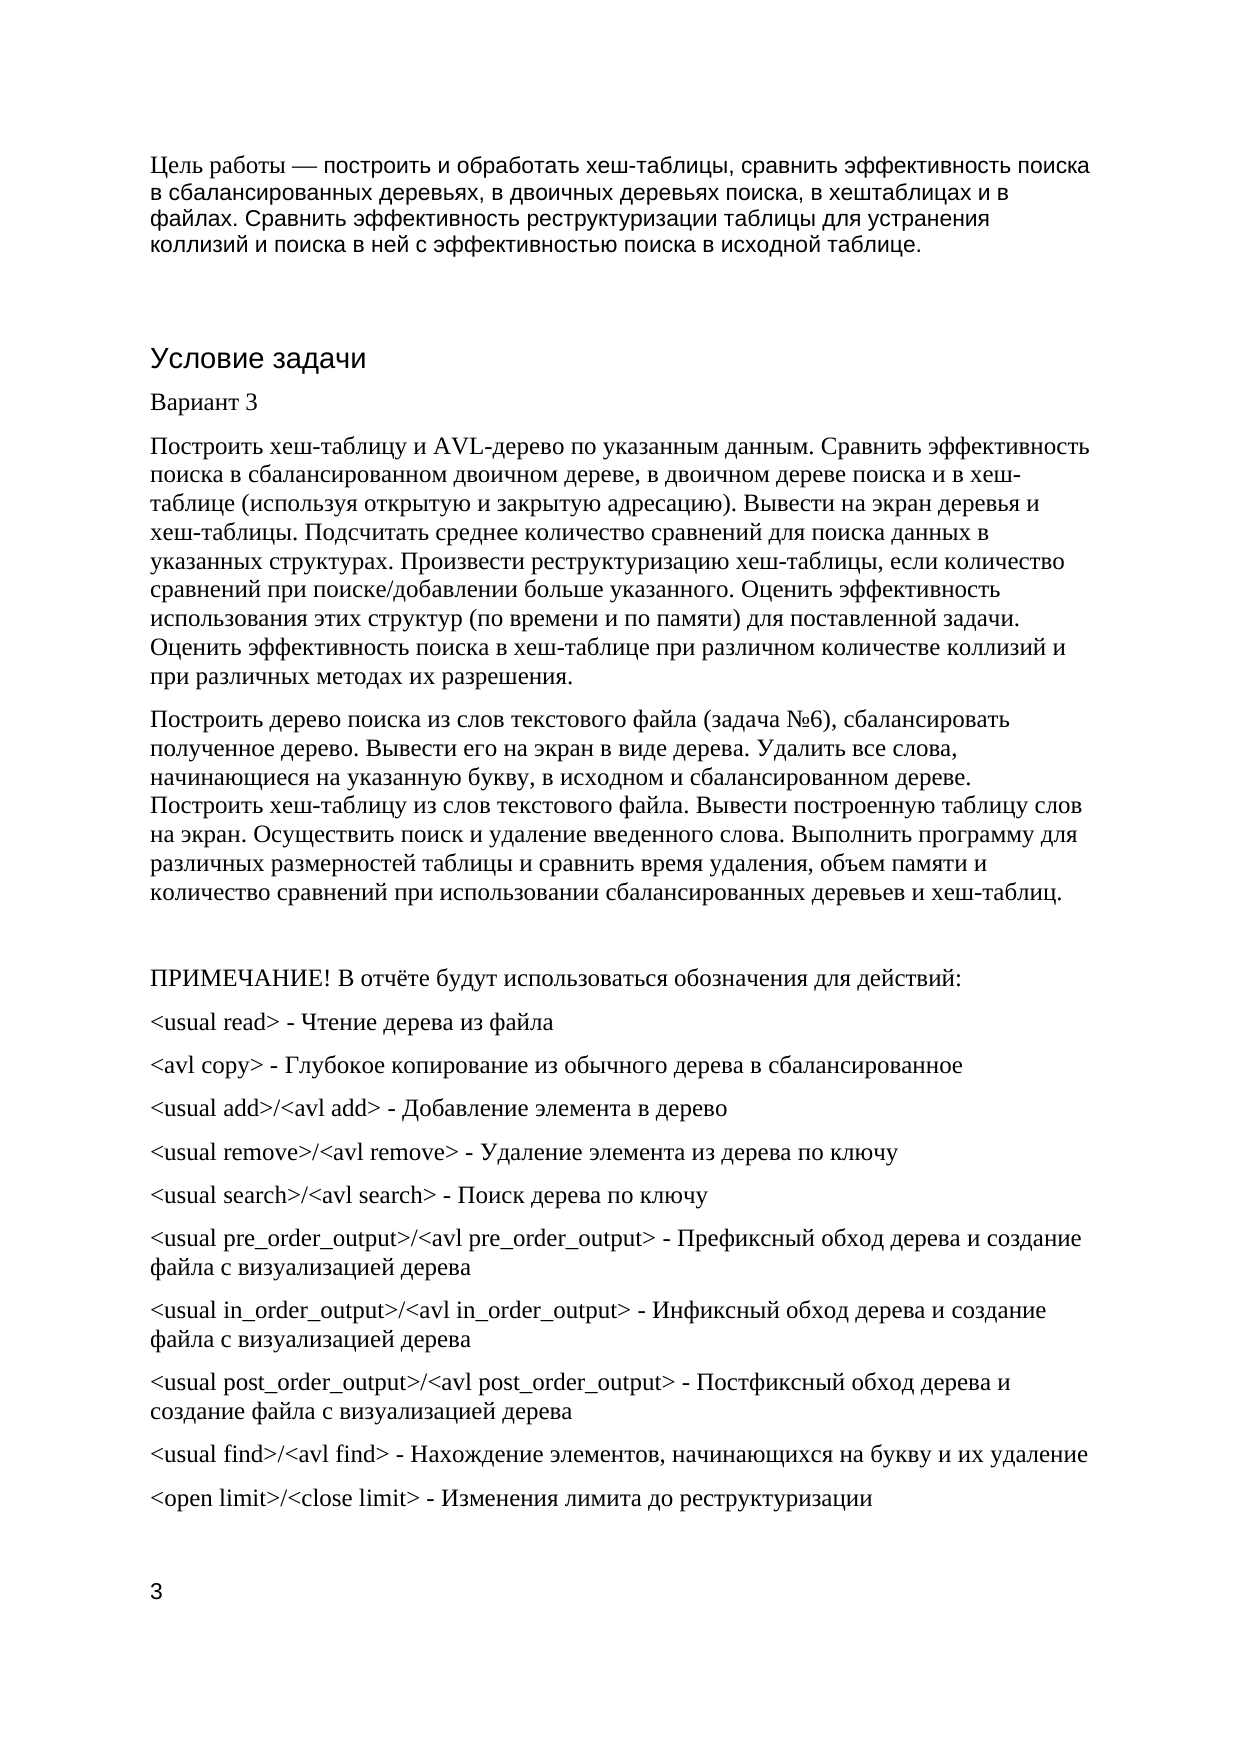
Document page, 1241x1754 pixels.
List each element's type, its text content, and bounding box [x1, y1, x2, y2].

text Цель работы — построить и обработать хеш-таблицы, сравнить эффективность поиска в сбалансированных деревьях, в двоичных деревьях поиска, в хештаблицах и в файлах. Сравнить эффективность реструктуризации таблицы для устранения коллизий и поиска в ней с эффективностью поиска в исходной таблице. [150, 150, 1090, 258]
text <usual pre_order_output>/<avl pre_order_output> - Префиксный обход дерева и создание файла с визуализацией дерева [150, 1223, 1090, 1281]
text <usual search>/<avl search> - Поиск дерева по ключу [150, 1180, 1090, 1209]
text <avl copy> - Глубокое копирование из обычного дерева в сбалансированное [150, 1050, 1090, 1079]
text <usual find>/<avl find> - Нахождение элементов, начинающихся на букву и их удаление [150, 1439, 1090, 1468]
text <open limit>/<close limit> - Изменения лимита до реструктуризации [150, 1483, 1090, 1512]
text <usual in_order_output>/<avl in_order_output> - Инфиксный обход дерева и создание файла с визуализацией дерева [150, 1295, 1090, 1353]
text <usual read> - Чтение дерева из файла [150, 1007, 1090, 1035]
text Построить хеш-таблицу и AVL-дерево по указанным данным. Сравнить эффективность поиска в сбалансированном двоичном дереве, в двоичном дереве поиска и в хеш-таблице (используя открытую и закрытую адресацию). Вывести на экран деревья и хеш-таблицы. Подсчитать среднее количество сравнений для поиска данных в указанных структурах. Произвести реструктуризацию хеш-таблицы, если количество сравнений при поиске/добавлении больше указанного. Оценить эффективность использования этих структур (по времени и по памяти) для поставленной задачи. Оценить эффективность поиска в хеш-таблице при различном количестве коллизий и при различных методах их разрешения. [150, 431, 1090, 689]
text <usual post_order_output>/<avl post_order_output> - Постфиксный обход дерева и создание файла с визуализацией дерева [150, 1367, 1090, 1425]
text Вариант 3 [150, 387, 1090, 416]
text <usual remove>/<avl remove> - Удаление элемента из дерева по ключу [150, 1137, 1090, 1165]
subtitle Условие задачи [150, 341, 1090, 375]
text <usual add>/<avl add> - Добавление элемента в дерево [150, 1093, 1090, 1122]
text Построить дерево поиска из слов текстового файла (задача №6), сбалансировать полученное дерево. Вывести его на экран в виде дерева. Удалить все слова, начинающиеся на указанную букву, в исходном и сбалансированном дереве. Построить хеш-таблицу из слов текстового файла. Вывести построенную таблицу слов на экран. Осуществить поиск и удаление введенного слова. Выполнить программу для различных размерностей таблицы и сравнить время удаления, объем памяти и количество сравнений при использовании сбалансированных деревьев и хеш-таблиц. [150, 704, 1090, 905]
text ПРИМЕЧАНИЕ! В отчёте будут использоваться обозначения для действий: [150, 963, 1090, 992]
